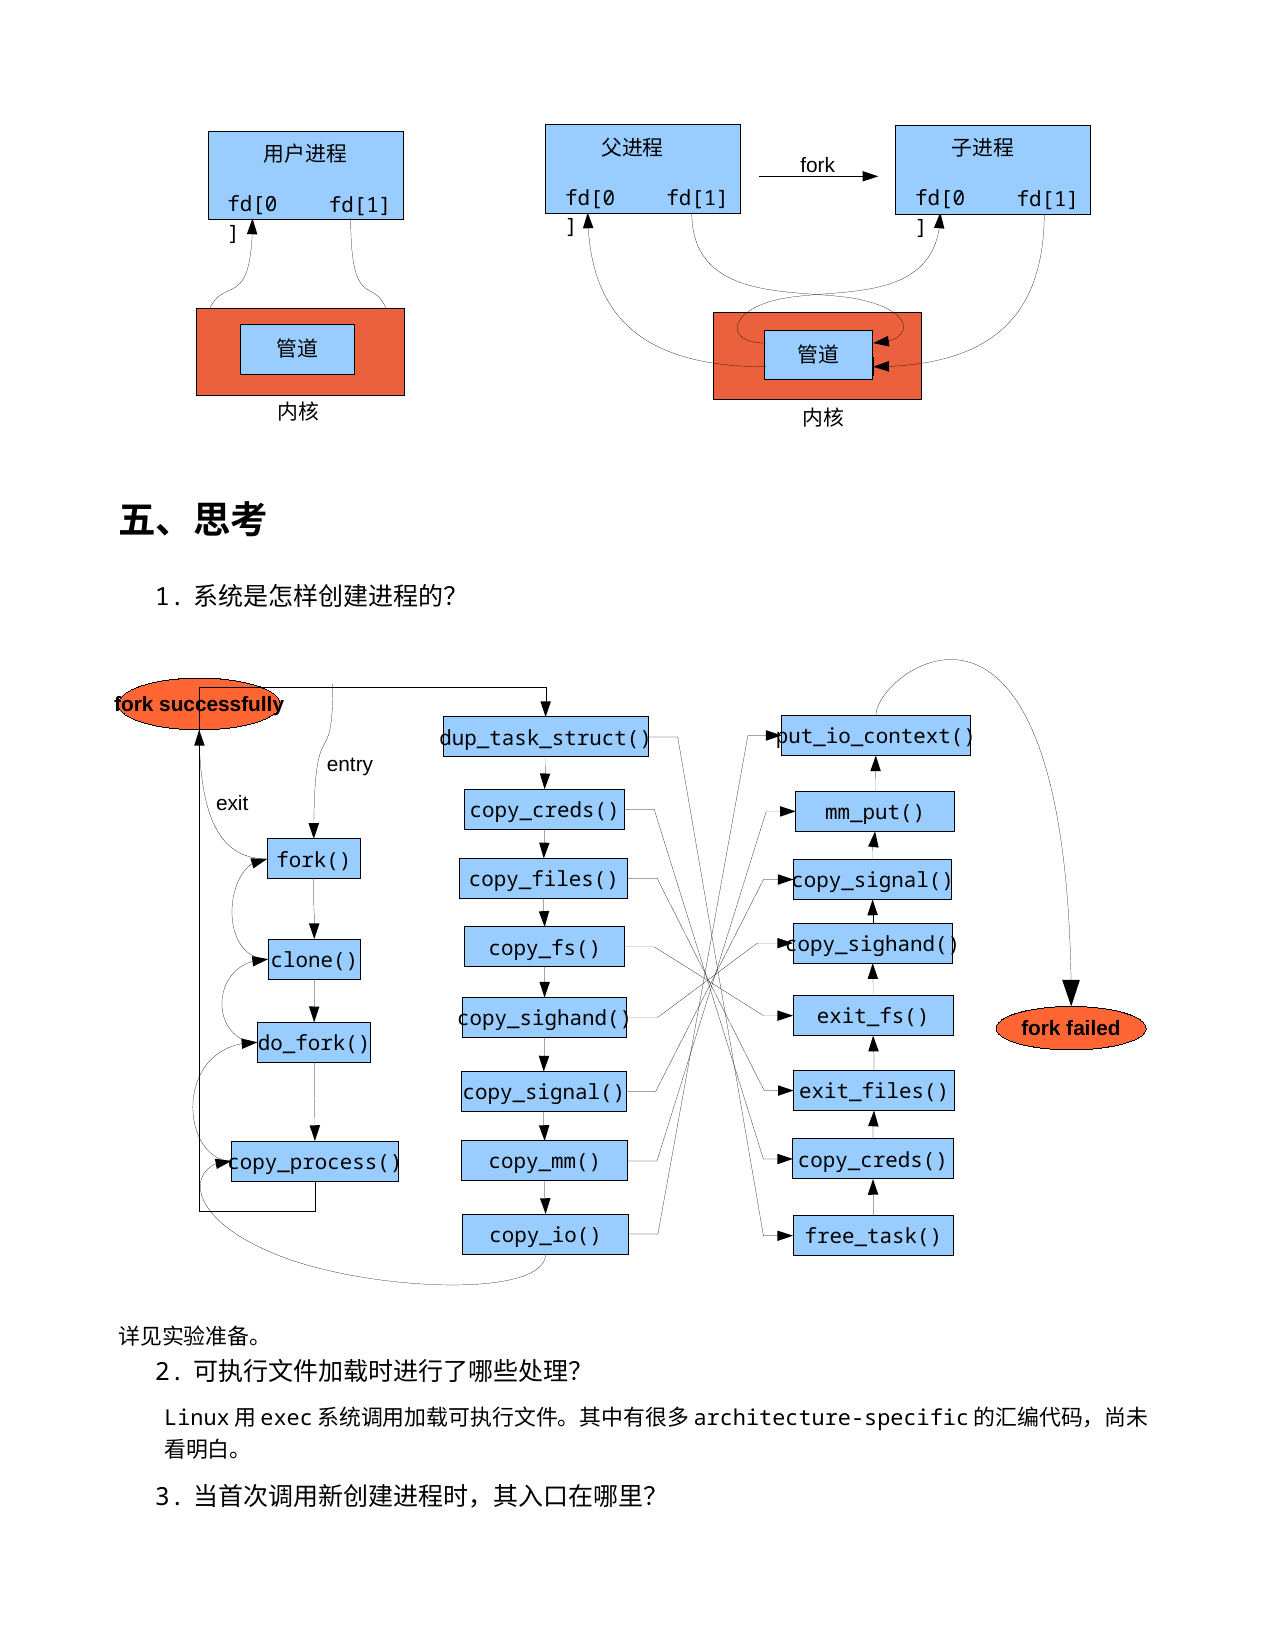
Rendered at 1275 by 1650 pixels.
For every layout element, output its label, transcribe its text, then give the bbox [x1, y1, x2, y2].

text 五、思考 [118, 490, 1157, 544]
text 详见实验准备。 [118, 1319, 1157, 1351]
list Linux用exec系统调用加载可执行文件。其中有很多architecture-specific的汇编代码，尚未看明白。 [164, 1400, 1157, 1464]
text Linux系统通过fork()系统调用创建进程，详见实验准备 [118, 626, 1157, 660]
list 可执行文件加载时进行了哪些处理？ [154, 1351, 1157, 1387]
list 系统是怎样创建进程的？ [154, 577, 1157, 613]
list 当首次调用新创建进程时，其入口在哪里？ [154, 1477, 1157, 1513]
